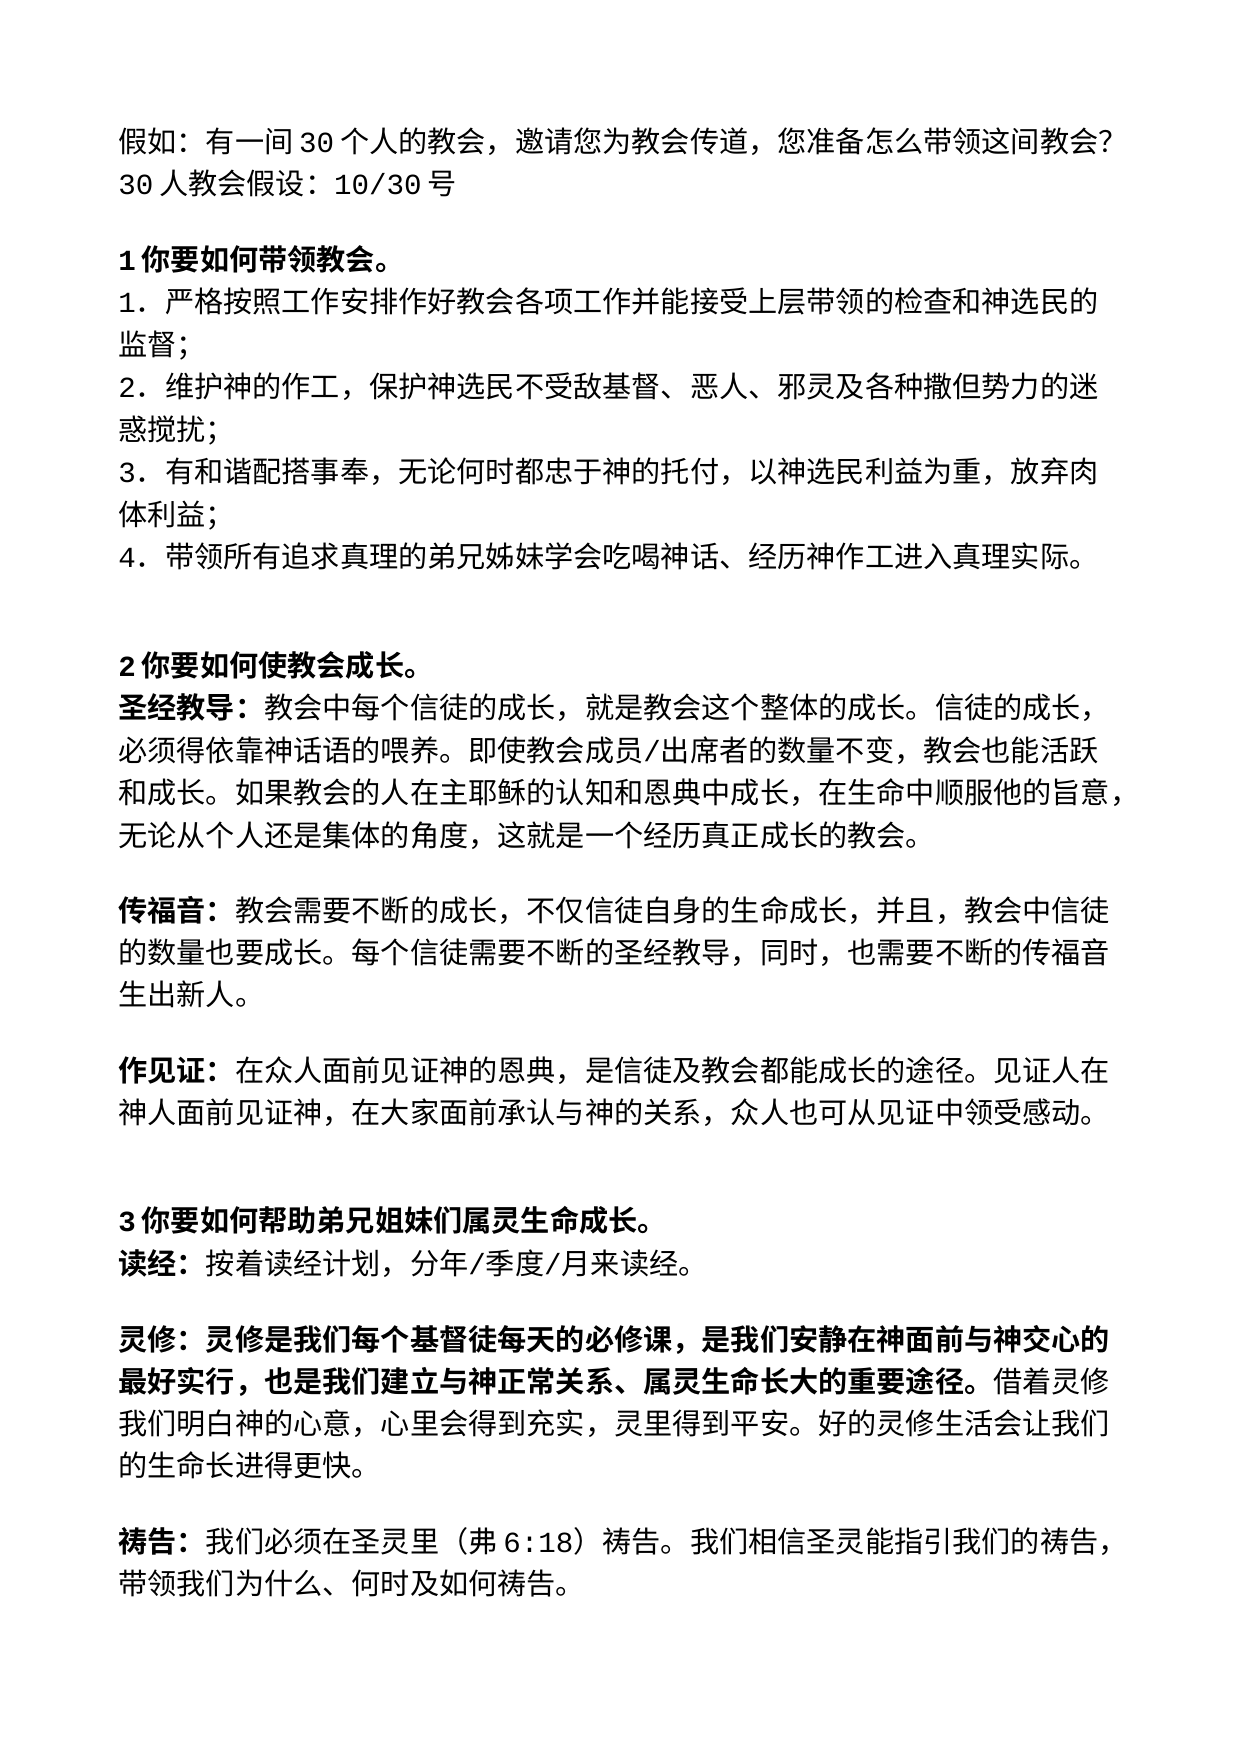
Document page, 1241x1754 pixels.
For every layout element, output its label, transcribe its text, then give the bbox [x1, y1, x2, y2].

text 读经：按着读经计划，分年/季度/月来读经。 [118, 1241, 1122, 1283]
text 3．有和谐配搭事奉，无论何时都忠于神的托付，以神选民利益为重，放弃肉体利益； [118, 449, 1122, 534]
text 30人教会假设：10/30号 [118, 161, 1122, 203]
text 4．带领所有追求真理的弟兄姊妹学会吃喝神话、经历神作工进入真理实际。 [118, 534, 1122, 576]
text 3你要如何帮助弟兄姐妹们属灵生命成长。 [118, 1198, 1122, 1241]
text 祷告：我们必须在圣灵里（弗6:18）祷告。我们相信圣灵能指引我们的祷告，带领我们为什么、何时及如何祷告。 [118, 1518, 1122, 1603]
text 2．维护神的作工，保护神选民不受敌基督、恶人、邪灵及各种撒但势力的迷惑搅扰； [118, 364, 1122, 449]
text 假如：有一间30个人的教会，邀请您为教会传道，您准备怎么带领这间教会？ [118, 118, 1122, 161]
text 1你要如何带领教会。 [118, 236, 1122, 279]
text 传福音：教会需要不断的成长，不仅信徒自身的生命成长，并且，教会中信徒的数量也要成长。每个信徒需要不断的圣经教导，同时，也需要不断的传福音生出新人。 [118, 887, 1122, 1014]
text 作见证：在众人面前见证神的恩典，是信徒及教会都能成长的途径。见证人在神人面前见证神，在大家面前承认与神的关系，众人也可从见证中领受感动。 [118, 1047, 1122, 1132]
text 圣经教导：教会中每个信徒的成长，就是教会这个整体的成长。信徒的成长，必须得依靠神话语的喂养。即使教会成员/出席者的数量不变，教会也能活跃和成长。如果教会的人在主耶稣的认知和恩典中成长，在生命中顺服他的旨意，无论从个人还是集体的角度，这就是一个经历真正成长的教会。 [118, 685, 1122, 854]
text 1．严格按照工作安排作好教会各项工作并能接受上层带领的检查和神选民的监督； [118, 279, 1122, 364]
text 2你要如何使教会成长。 [118, 642, 1122, 685]
text 灵修：灵修是我们每个基督徒每天的必修课，是我们安静在神面前与神交心的最好实行，也是我们建立与神正常关系、属灵生命长大的重要途径。借着灵修我们明白神的心意，心里会得到充实，灵里得到平安。好的灵修生活会让我们的生命长进得更快。 [118, 1316, 1122, 1485]
